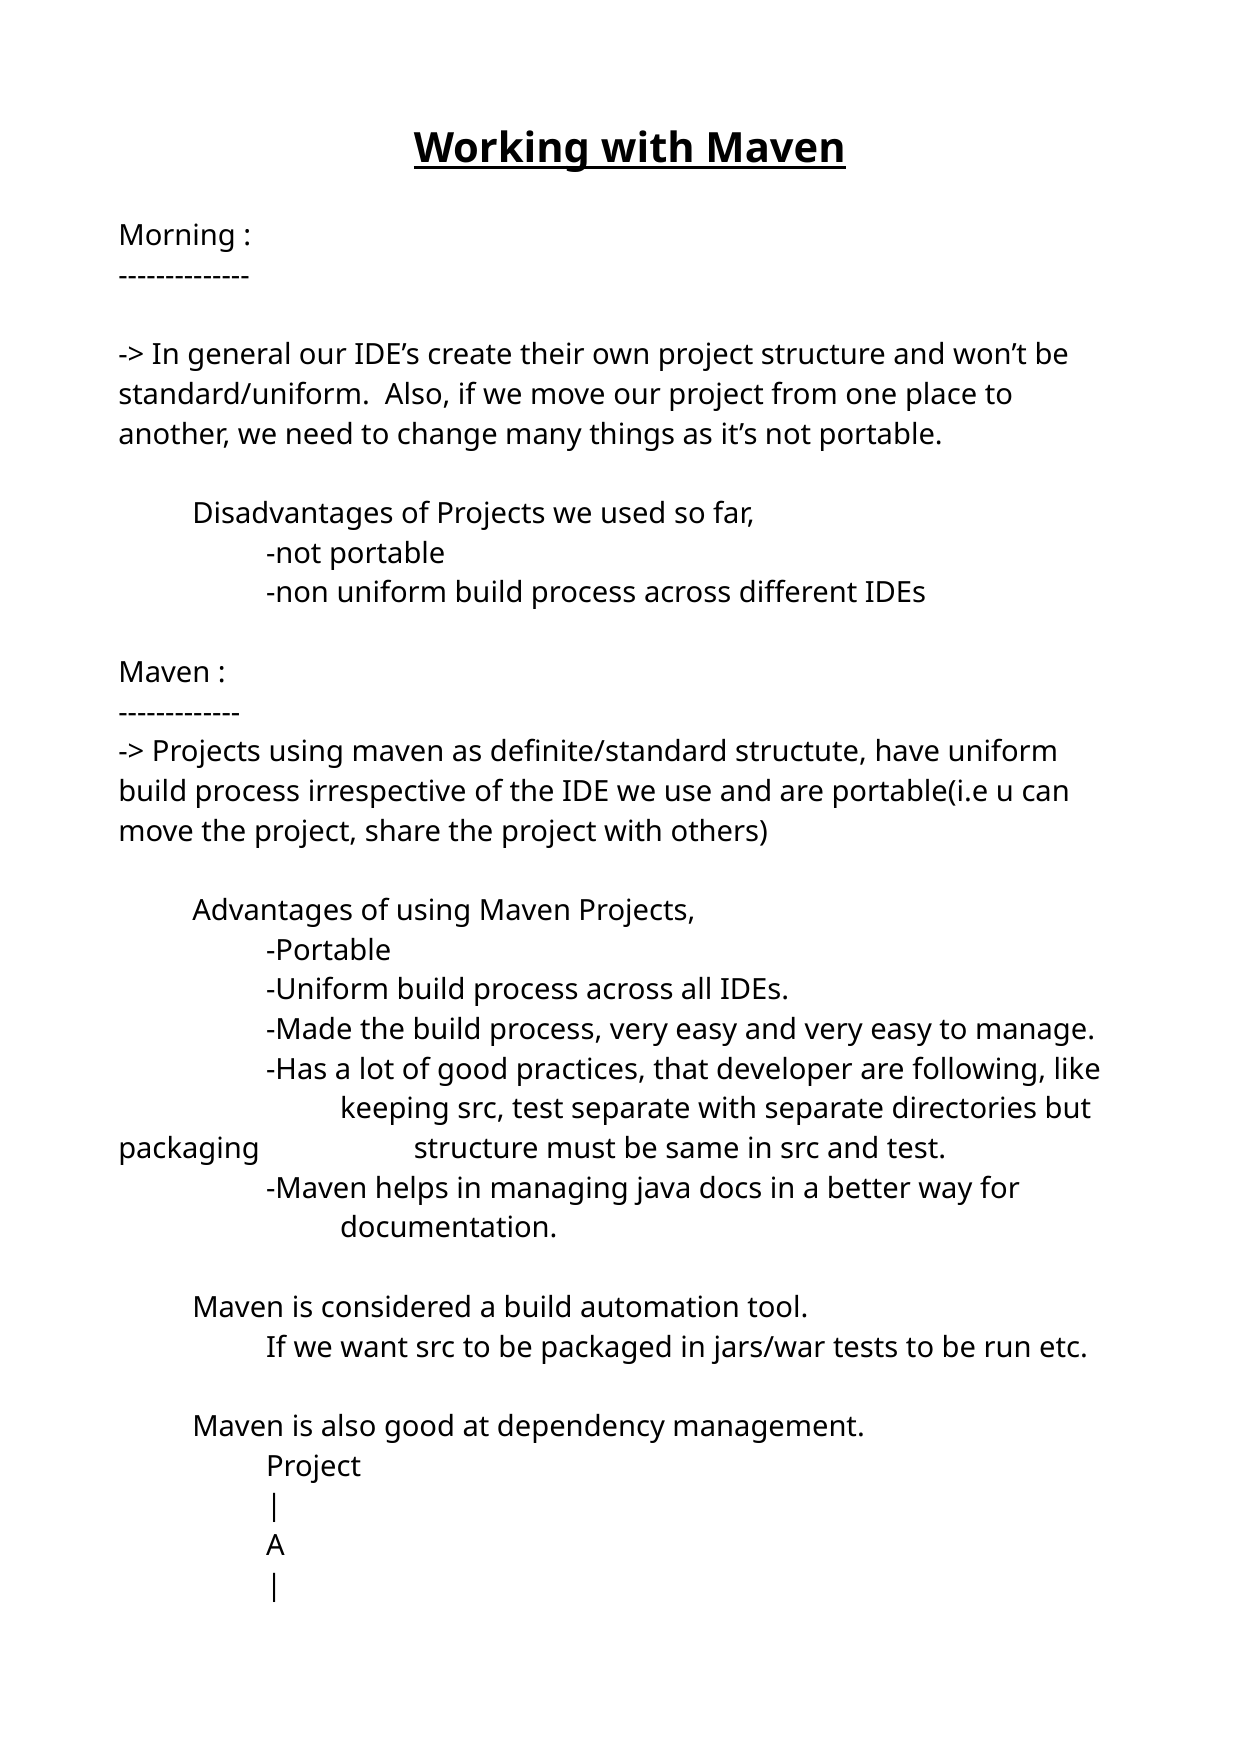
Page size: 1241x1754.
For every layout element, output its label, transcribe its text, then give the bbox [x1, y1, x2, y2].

text -non uniform build process across different IDEs [118, 572, 1122, 611]
text ------------- [118, 691, 1122, 731]
text Morning : [118, 214, 1122, 254]
text -Has a lot of good practices, that developer are following, like keeping src, test separate with separate directories but packaging structure must be same in src and test. [118, 1048, 1122, 1167]
text Maven : [118, 651, 1122, 691]
text -Portable [118, 929, 1122, 969]
text Project [118, 1445, 1122, 1484]
text -Maven helps in managing java docs in a better way for documentation. [118, 1167, 1122, 1246]
text -> Projects using maven as definite/standard structute, have uniform build process irrespective of the IDE we use and are portable(i.e u can move the project, share the project with others) [118, 731, 1122, 849]
text Advantages of using Maven Projects, [118, 889, 1122, 929]
text Working with Maven [118, 118, 1122, 175]
text Maven is considered a build automation tool. [118, 1286, 1122, 1326]
text | [118, 1484, 1122, 1524]
text -Uniform build process across all IDEs. [118, 969, 1122, 1008]
text Disadvantages of Projects we used so far, [118, 492, 1122, 532]
text | [118, 1564, 1122, 1604]
text -> In general our IDE’s create their own project structure and won’t be standard/uniform. Also, if we move our project from one place to another, we need to change many things as it’s not portable. [118, 334, 1122, 453]
text If we want src to be packaged in jars/war tests to be run etc. [118, 1326, 1122, 1366]
text A [118, 1524, 1122, 1564]
text -not portable [118, 532, 1122, 572]
text Maven is also good at dependency management. [118, 1405, 1122, 1445]
text -------------- [118, 254, 1122, 294]
text -Made the build process, very easy and very easy to manage. [118, 1008, 1122, 1048]
